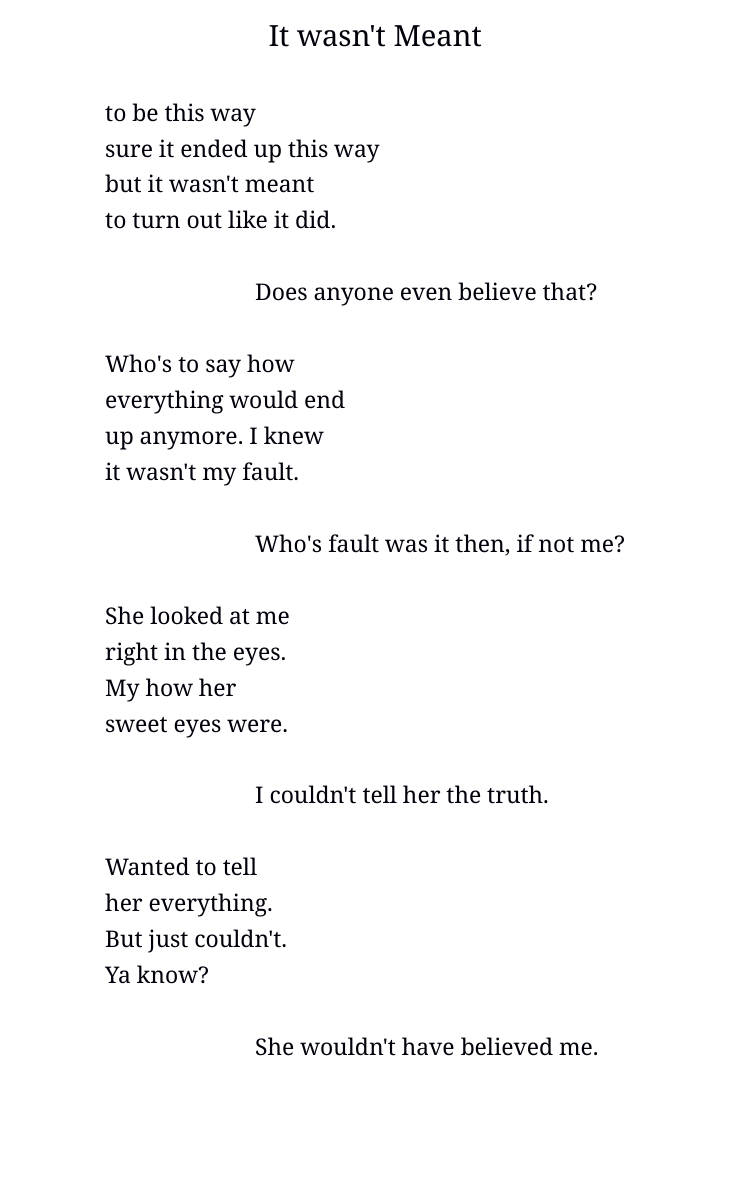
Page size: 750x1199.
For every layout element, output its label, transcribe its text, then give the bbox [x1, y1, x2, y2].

text She looked at me [105, 600, 645, 631]
text Wanted to tell [105, 851, 645, 882]
text Who's to say how [105, 348, 645, 379]
text But just couldn't. [105, 923, 645, 954]
text Ya know? [105, 959, 645, 990]
text but it wasn't meant [105, 168, 645, 200]
text it wasn't my fault. [105, 456, 645, 487]
text sure it ended up this way [105, 132, 645, 164]
text everything would end [105, 384, 645, 415]
text to turn out like it did. [105, 204, 645, 236]
text It wasn't Meant [105, 15, 645, 55]
text Who's fault was it then, if not me? [105, 528, 645, 559]
text up anymore. I knew [105, 420, 645, 451]
text I couldn't tell her the truth. [105, 779, 645, 811]
text sweet eyes were. [105, 707, 645, 739]
text Does anyone even believe that? [105, 276, 645, 307]
text to be this way [105, 97, 645, 128]
text her everything. [105, 887, 645, 918]
text My how her [105, 672, 645, 703]
text She wouldn't have believed me. [105, 1031, 645, 1062]
text right in the eyes. [105, 636, 645, 667]
